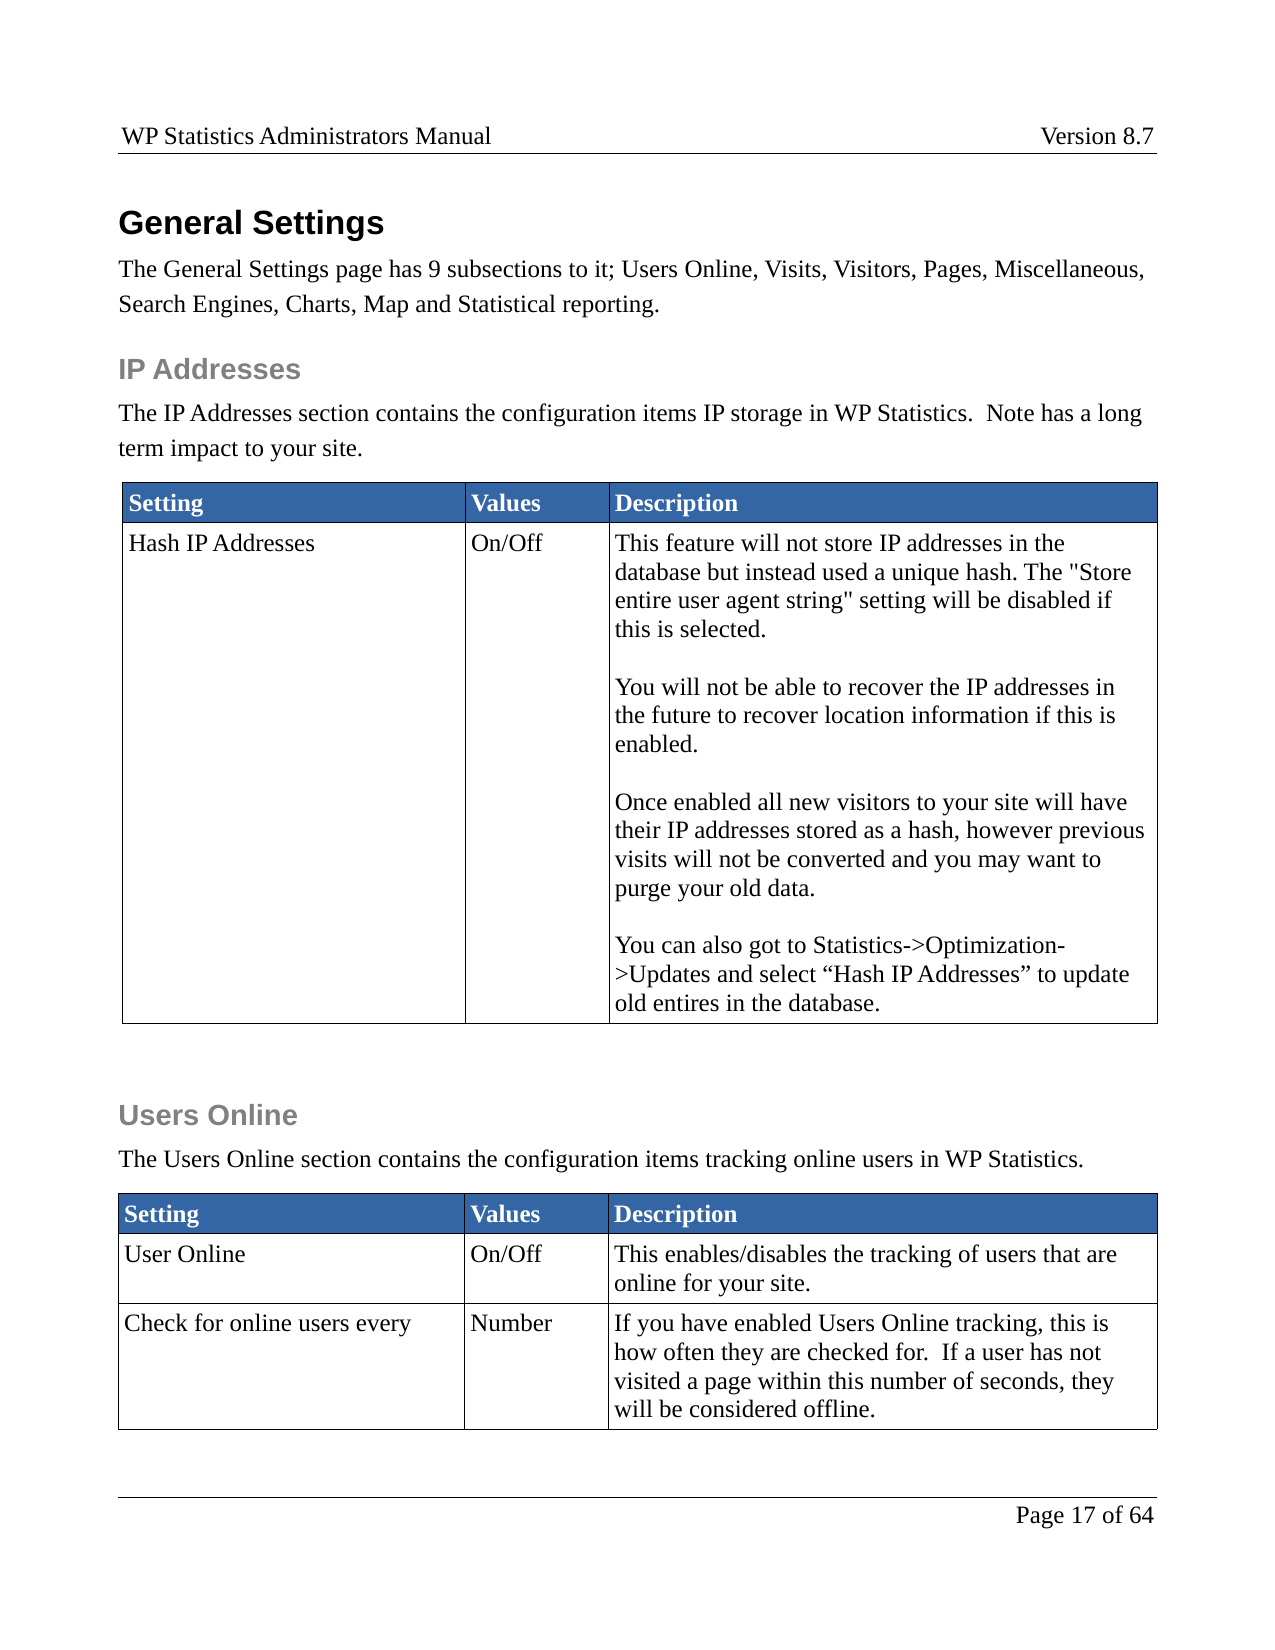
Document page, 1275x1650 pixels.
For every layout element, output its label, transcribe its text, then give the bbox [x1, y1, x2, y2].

table_header Setting [123, 483, 465, 522]
table_header Setting [119, 1194, 464, 1233]
table_cell This enables/disables the tracking of users that are online for your site. [609, 1234, 1157, 1302]
table_header Description [609, 1194, 1157, 1233]
table_cell Number [465, 1304, 608, 1429]
table_cell If you have enabled Users Online tracking, this is how often they are checked for. If a user has not visited a page within this number of seconds, they will be considered offline. [609, 1304, 1157, 1429]
subtitle General Settings [118, 203, 1157, 242]
subtitle Users Online [118, 1098, 1157, 1131]
text The General Settings page has 9 subsections to it; Users Online, Visits, Visitors, Pages, Miscellaneous, Search Engines, Charts, Map and Statistical reporting. [118, 254, 1157, 317]
table_header Description [610, 483, 1157, 522]
subtitle IP Addresses [118, 352, 1157, 386]
table_cell Check for online users every [119, 1304, 464, 1429]
table_header Values [465, 1194, 608, 1233]
table_header Values [466, 483, 609, 522]
table_cell This feature will not store IP addresses in the database but instead used a unique hash. The "Store entire user agent string" setting will be disabled if this is selected. You will not be able to recover the IP addresses in the future to recover location information if this is enabled. Once enabled all new visitors to your site will have their IP addresses stored as a hash, however previous visits will not be converted and you may want to purge your old data. You can also got to Statistics->Optimization->Updates and select “Hash IP Addresses” to update old entires in the database. [610, 523, 1157, 1023]
table_cell On/Off [465, 1234, 608, 1302]
text The Users Online section contains the configuration items tracking online users in WP Statistics. [118, 1144, 1157, 1173]
text The IP Addresses section contains the configuration items IP storage in WP Statistics. Note has a long term impact to your site. [118, 398, 1157, 462]
table_cell Hash IP Addresses [123, 523, 465, 1023]
table_cell On/Off [466, 523, 609, 1023]
table_cell User Online [119, 1234, 464, 1302]
